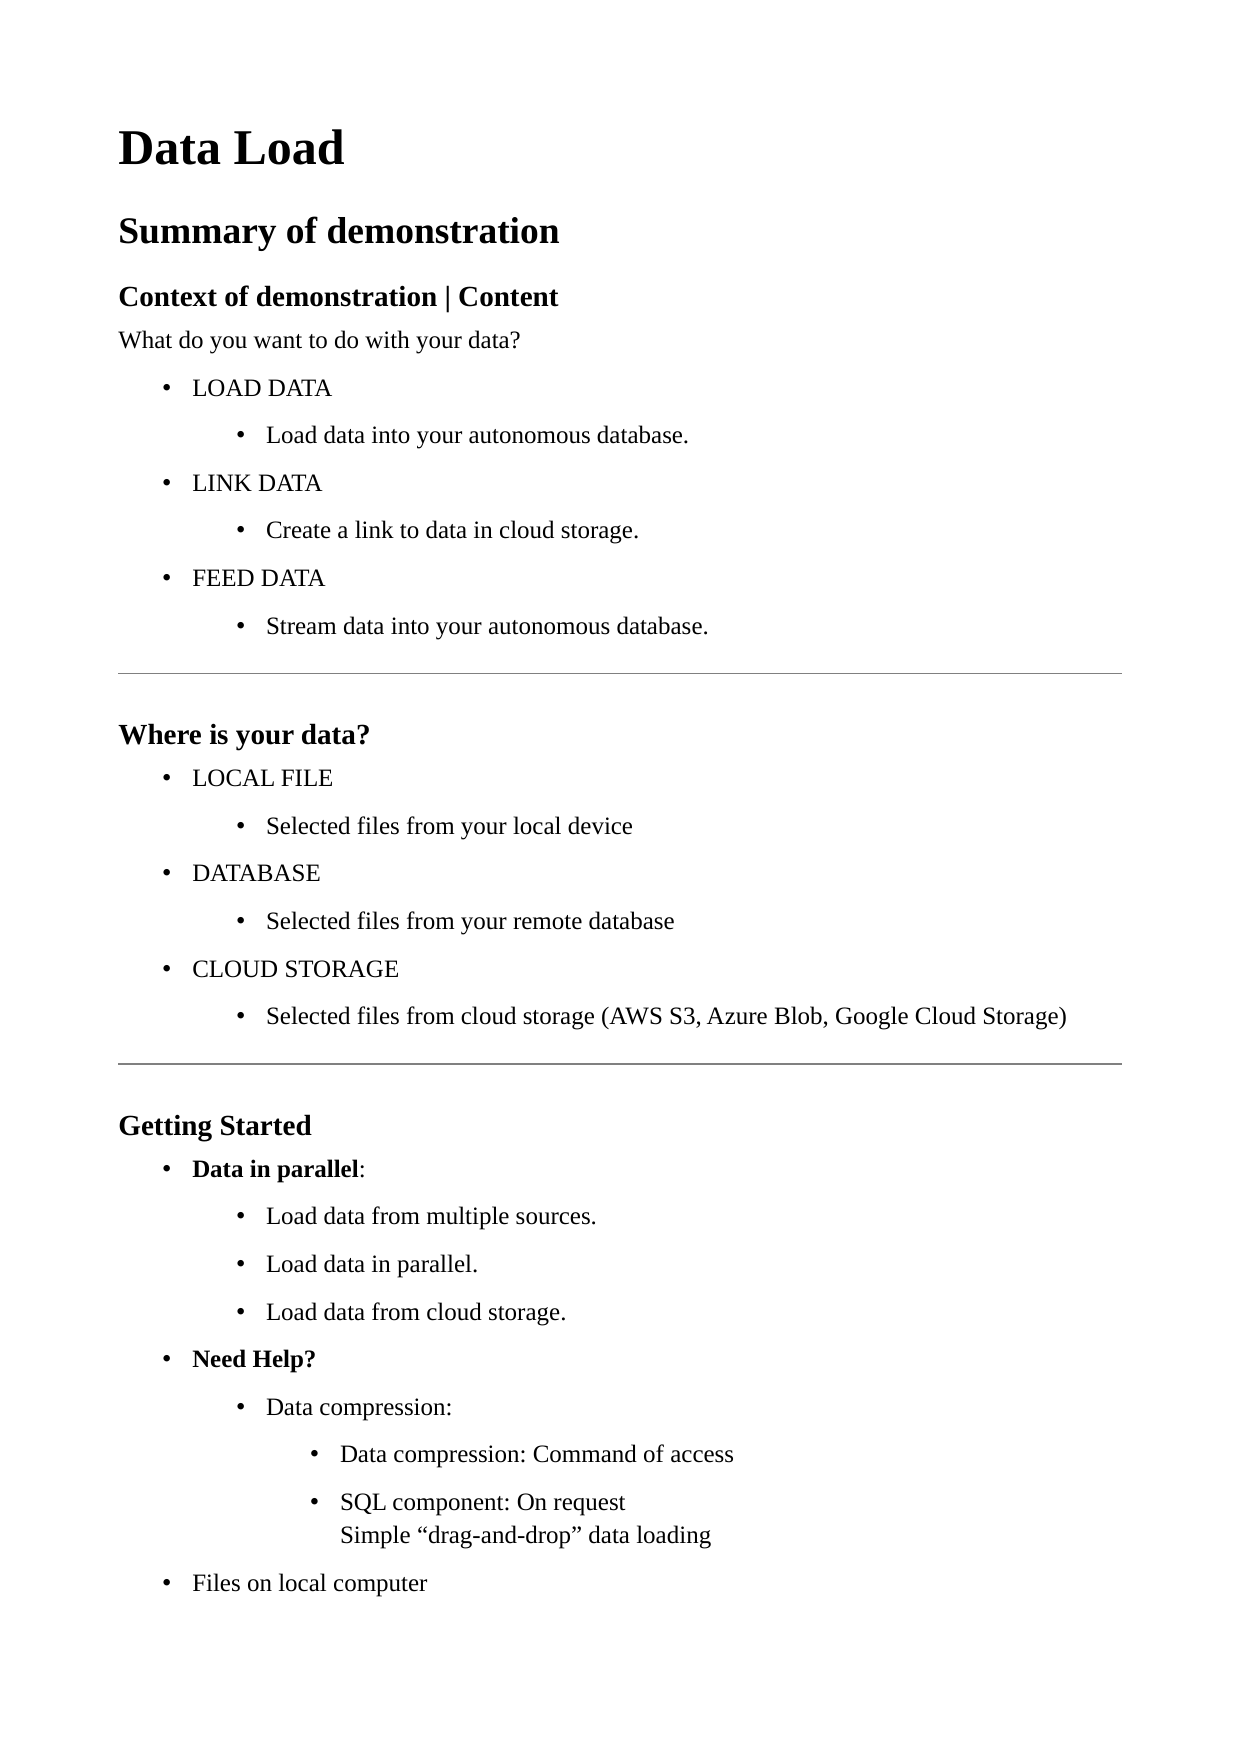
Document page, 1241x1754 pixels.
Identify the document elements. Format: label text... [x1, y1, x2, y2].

list Selected files from cloud storage (AWS S3, Azure Blob, Google Cloud Storage) [236, 1001, 1122, 1030]
list CLOUD STORAGE [162, 954, 1122, 982]
subtitle Where is your data? [118, 717, 1122, 751]
list Stream data into your autonomous database. [236, 611, 1122, 639]
list LOAD DATA [162, 373, 1122, 402]
list Selected files from your local device [236, 811, 1122, 840]
list Create a link to data in cloud storage. [236, 516, 1122, 544]
list Data compression: [236, 1392, 1122, 1421]
list FEED DATA [162, 563, 1122, 592]
text What do you want to do with your data? [118, 325, 1122, 354]
subtitle Summary of demonstration [118, 209, 1122, 252]
list DATABASE [162, 858, 1122, 887]
list Load data from multiple sources. [236, 1201, 1122, 1230]
list Load data into your autonomous database. [236, 420, 1122, 449]
list Files on local computer [162, 1568, 1122, 1596]
list Selected files from your remote database [236, 906, 1122, 935]
subtitle Getting Started [118, 1108, 1122, 1141]
list SQL component: On request Simple “drag-and-drop” data loading [310, 1487, 1122, 1549]
list Data in parallel: [162, 1154, 1122, 1183]
list LOCAL FILE [162, 763, 1122, 792]
list Need Help? [162, 1344, 1122, 1373]
subtitle Data Load [118, 118, 1122, 176]
subtitle Context of demonstration | Content [118, 279, 1122, 313]
list Load data in parallel. [236, 1249, 1122, 1278]
list LINK DATA [162, 468, 1122, 497]
list Load data from cloud storage. [236, 1297, 1122, 1325]
list Data compression: Command of access [310, 1439, 1122, 1468]
